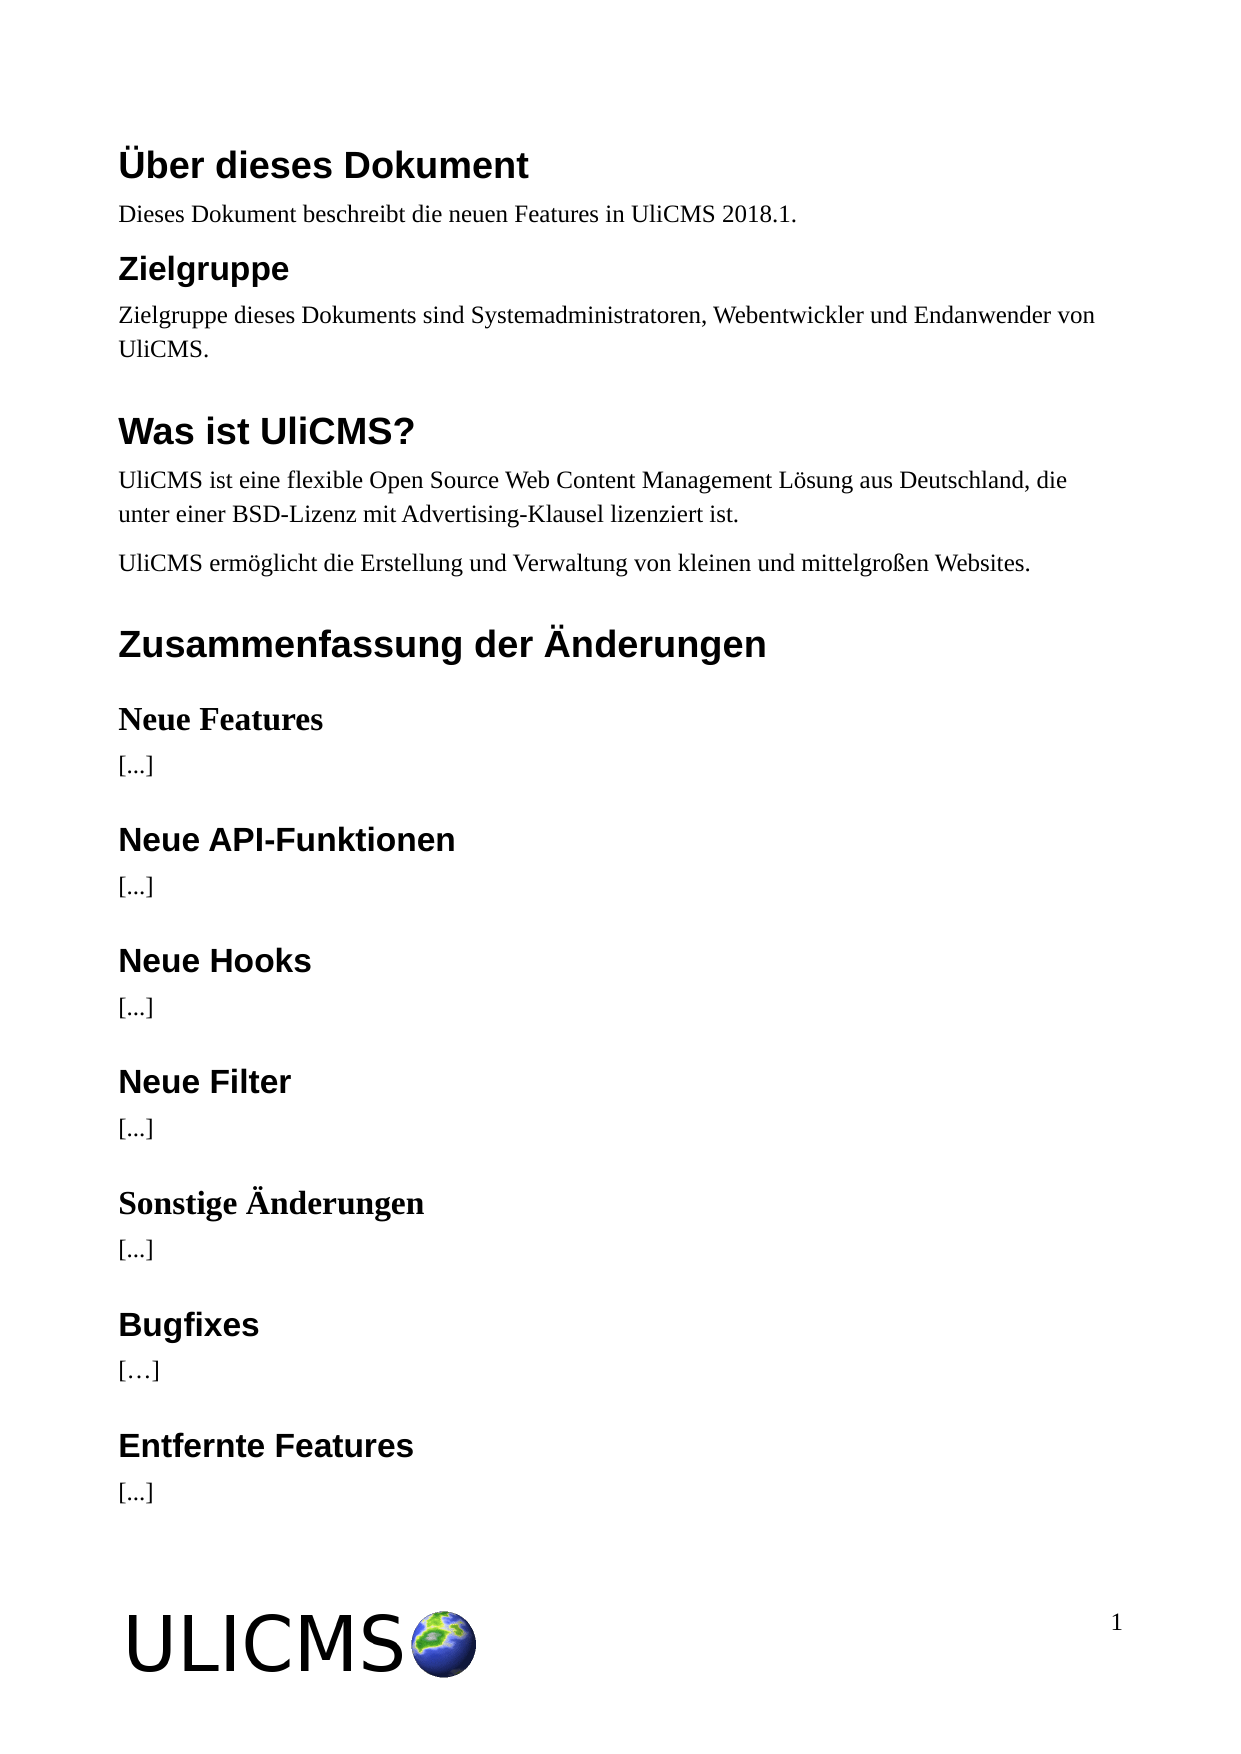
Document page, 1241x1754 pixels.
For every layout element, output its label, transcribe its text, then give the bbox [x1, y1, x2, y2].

subtitle Entfernte Features [118, 1426, 535, 1464]
text [...] [118, 992, 1123, 1021]
subtitle Neue Features [118, 699, 1123, 738]
text [706, 1477, 1123, 1505]
text Dieses Dokument beschreibt die neuen Features in UliCMS 2018.1. [118, 199, 1123, 228]
subtitle Zielgruppe [118, 249, 1123, 287]
text [...] [118, 871, 1123, 900]
subtitle Was ist UliCMS? [118, 408, 1123, 452]
picture [118, 1607, 479, 1681]
text UliCMS ermöglicht die Erstellung und Verwaltung von kleinen und mittelgroßen Websites. [118, 548, 1123, 577]
subtitle Neue Hooks [118, 941, 1123, 980]
subtitle Über dieses Dokument [118, 143, 1123, 187]
subtitle Neue Filter [118, 1062, 1123, 1101]
subtitle Sonstige Änderungen [118, 1183, 1123, 1222]
subtitle Bugfixes [118, 1304, 1123, 1343]
text [...] [118, 1477, 535, 1505]
text [...] [118, 1234, 1123, 1263]
subtitle Neue API-Funktionen [118, 820, 1123, 859]
text [...] [118, 750, 1123, 779]
text [...] [118, 1113, 1123, 1142]
text […] [118, 1356, 1123, 1515]
text UliCMS ist eine flexible Open Source Web Content Management Lösung aus Deutschland, die unter einer BSD-Lizenz mit Advertising-Klausel lizenziert ist. [118, 465, 1123, 528]
subtitle [706, 1426, 1123, 1464]
text Zielgruppe dieses Dokuments sind Systemadministratoren, Webentwickler und Endanwender von UliCMS. [118, 300, 1123, 363]
